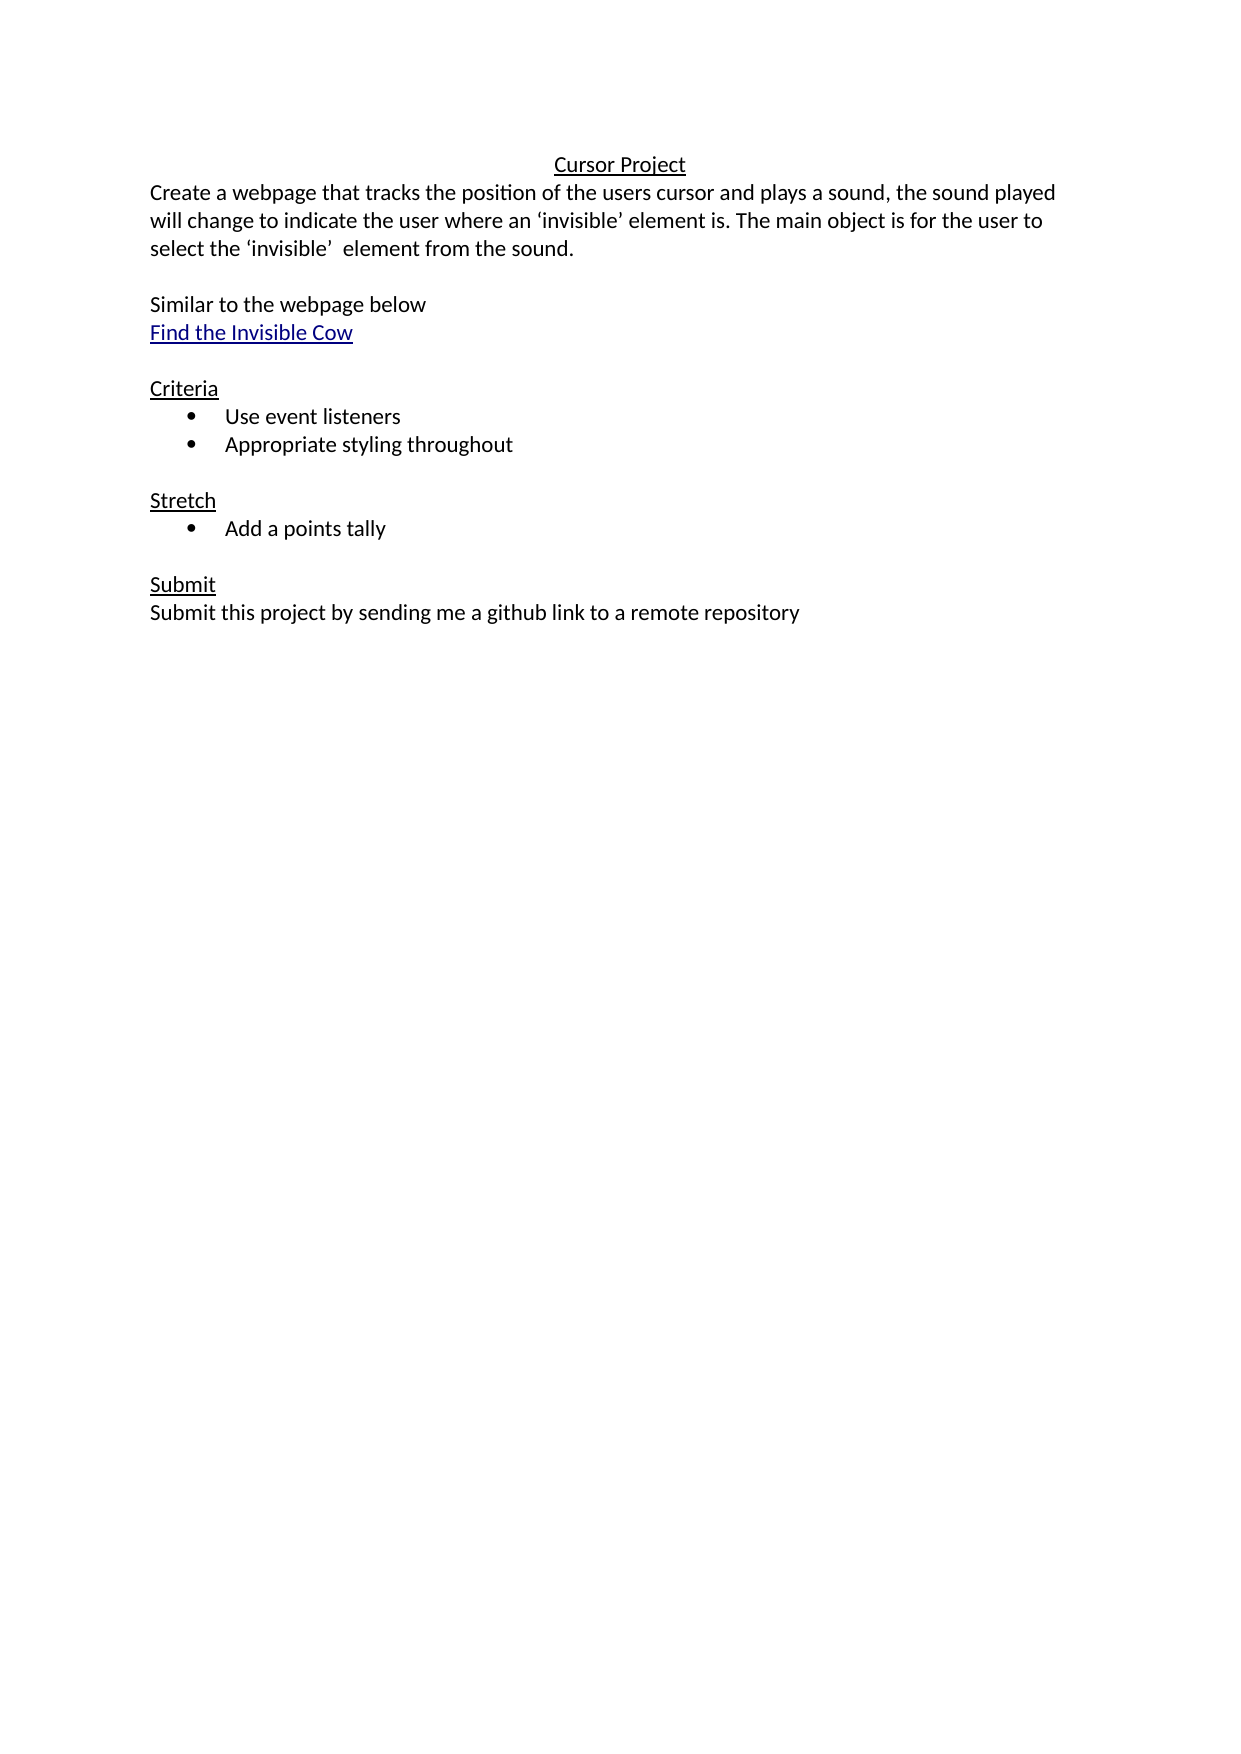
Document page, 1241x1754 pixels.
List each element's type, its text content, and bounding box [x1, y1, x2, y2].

list Add a points tally [187, 514, 1090, 542]
list Appropriate styling throughout [187, 430, 1090, 458]
text Submit this project by sending me a github link to a remote repository [150, 598, 1090, 626]
text Submit [150, 570, 1090, 598]
text Create a webpage that tracks the position of the users cursor and plays a sound, the sound played will change to indicate the user where an ‘invisible’ element is. The main object is for the user to select the ‘invisible’ element from the sound. [150, 178, 1090, 262]
list Use event listeners [187, 402, 1090, 430]
text Find the Invisible Cow [150, 318, 1090, 346]
text Criteria [150, 374, 1090, 402]
text Cursor Project [150, 150, 1090, 178]
text Similar to the webpage below [150, 290, 1090, 318]
text Stretch [150, 486, 1090, 514]
